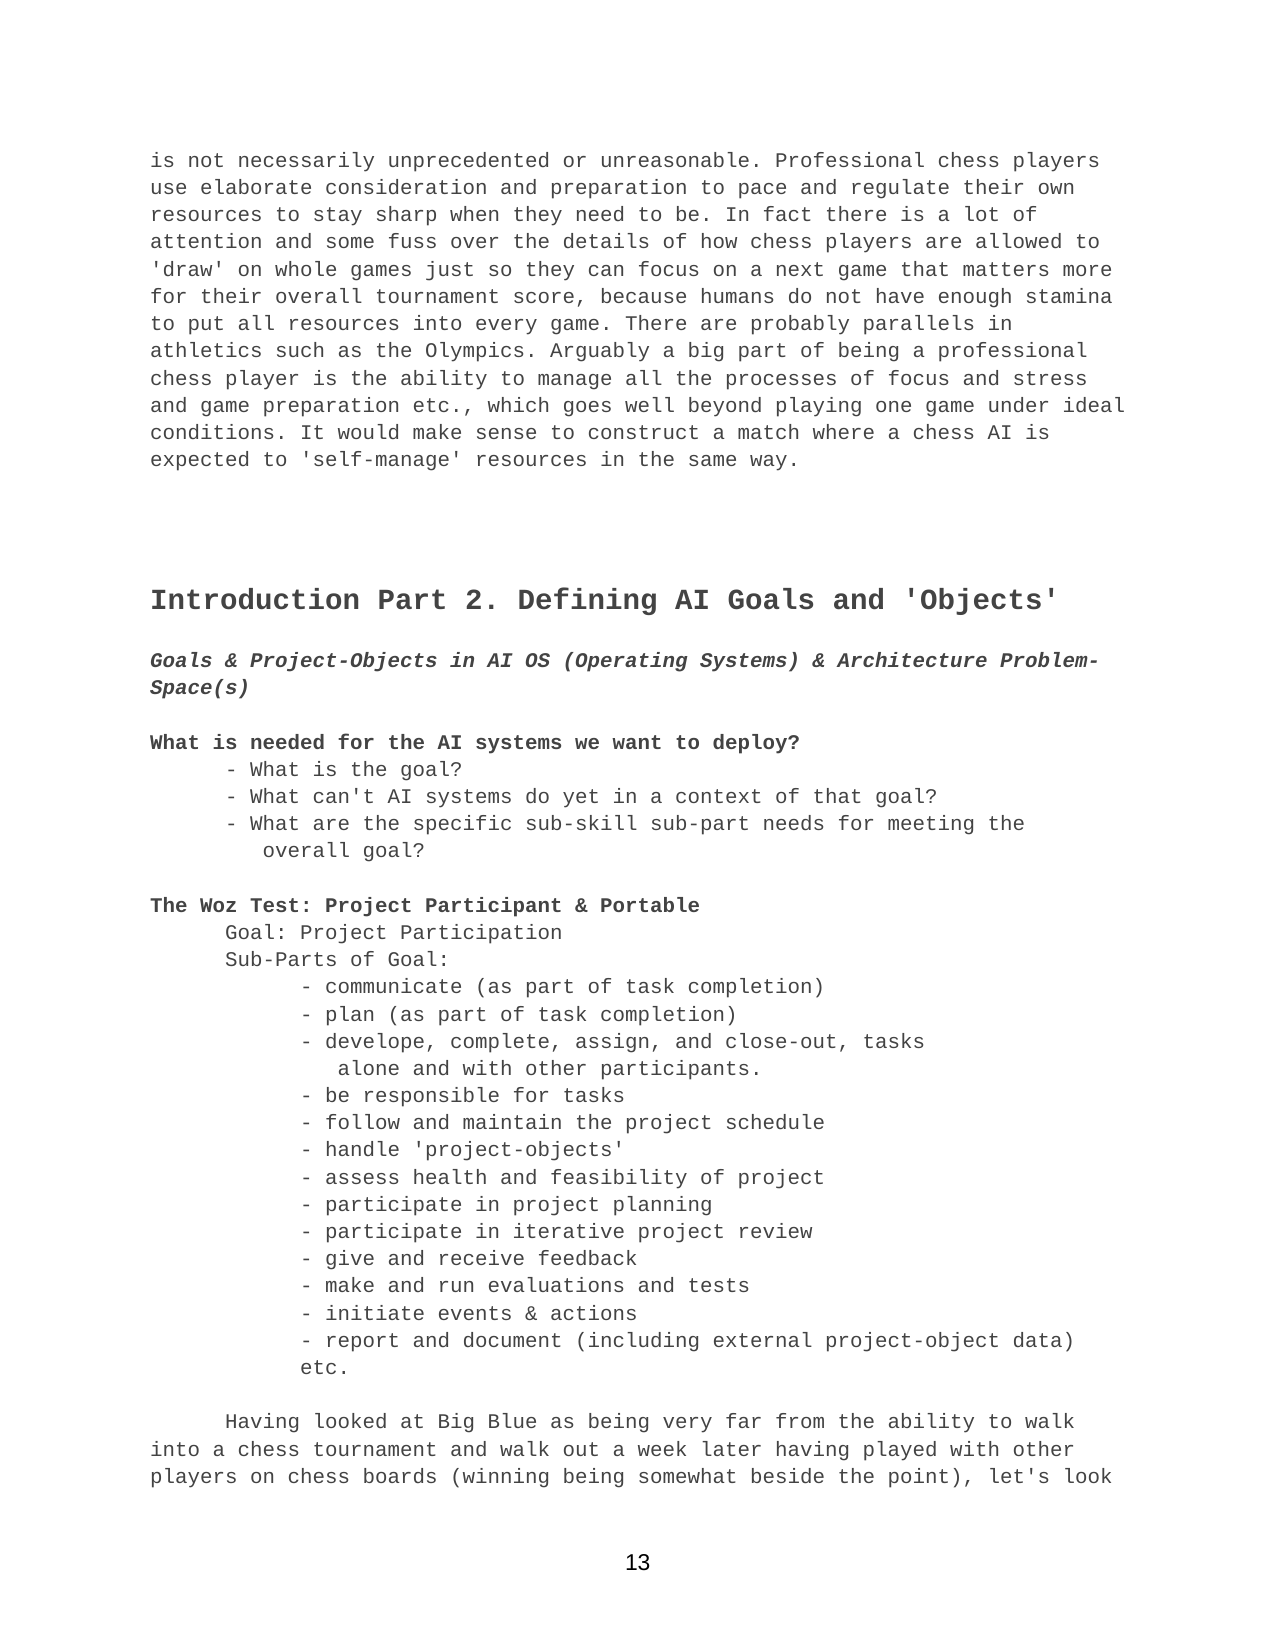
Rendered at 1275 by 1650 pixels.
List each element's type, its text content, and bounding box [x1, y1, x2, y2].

text - be responsible for tasks [150, 1085, 1125, 1109]
text - participate in iterative project review [150, 1221, 1125, 1245]
text Goals & Project-Objects in AI OS (Operating Systems) & Architecture Problem-Space(s) [150, 650, 1125, 701]
text What is needed for the AI systems we want to deploy? [150, 732, 1125, 755]
text - follow and maintain the project schedule [150, 1112, 1125, 1136]
text - handle 'project-objects' [150, 1139, 1125, 1163]
text - make and run evaluations and tests [150, 1275, 1125, 1299]
text Sub-Parts of Goal: [150, 949, 1125, 973]
text - plan (as part of task completion) [150, 1003, 1125, 1027]
text Introduction Part 2. Defining AI Goals and 'Objects' [150, 585, 1125, 618]
text - What can't AI systems do yet in a context of that goal? [150, 786, 1125, 810]
text overall goal? [225, 840, 1125, 864]
text - communicate (as part of task completion) [150, 976, 1125, 1000]
text Goal: Project Participation [150, 922, 1125, 946]
text - What is the goal? [225, 759, 1125, 782]
text is not necessarily unprecedented or unreasonable. Professional chess players use elaborate consideration and preparation to pace and regulate their own resources to stay sharp when they need to be. In fact there is a lot of attention and some fuss over the details of how chess players are allowed to 'draw' on whole games just so they can focus on a next game that matters more for their overall tournament score, because humans do not have enough stamina to put all resources into every game. There are probably parallels in athletics such as the Olympics. Arguably a big part of being a professional chess player is the ability to manage all the processes of focus and stress and game preparation etc., which goes well beyond playing one game under ideal conditions. It would make sense to construct a match where a chess AI is expected to 'self-manage' resources in the same way. [150, 150, 1125, 473]
text - give and receive feedback [150, 1248, 1125, 1272]
text alone and with other participants. [225, 1058, 1125, 1082]
text Having looked at Big Blue as being very far from the ability to walk into a chess tournament and walk out a week later having played with other players on chess boards (winning being somewhat beside the point), let's look [150, 1411, 1125, 1489]
text etc. [150, 1357, 1125, 1381]
text - initiate events & actions [150, 1303, 1125, 1326]
text - participate in project planning [150, 1194, 1125, 1217]
text - report and document (including external project-object data) [150, 1330, 1125, 1353]
text - develope, complete, assign, and close-out, tasks [150, 1031, 1125, 1054]
text - What are the specific sub-skill sub-part needs for meeting the [225, 813, 1125, 837]
text - assess health and feasibility of project [150, 1167, 1125, 1190]
text The Woz Test: Project Participant & Portable [150, 895, 1125, 918]
